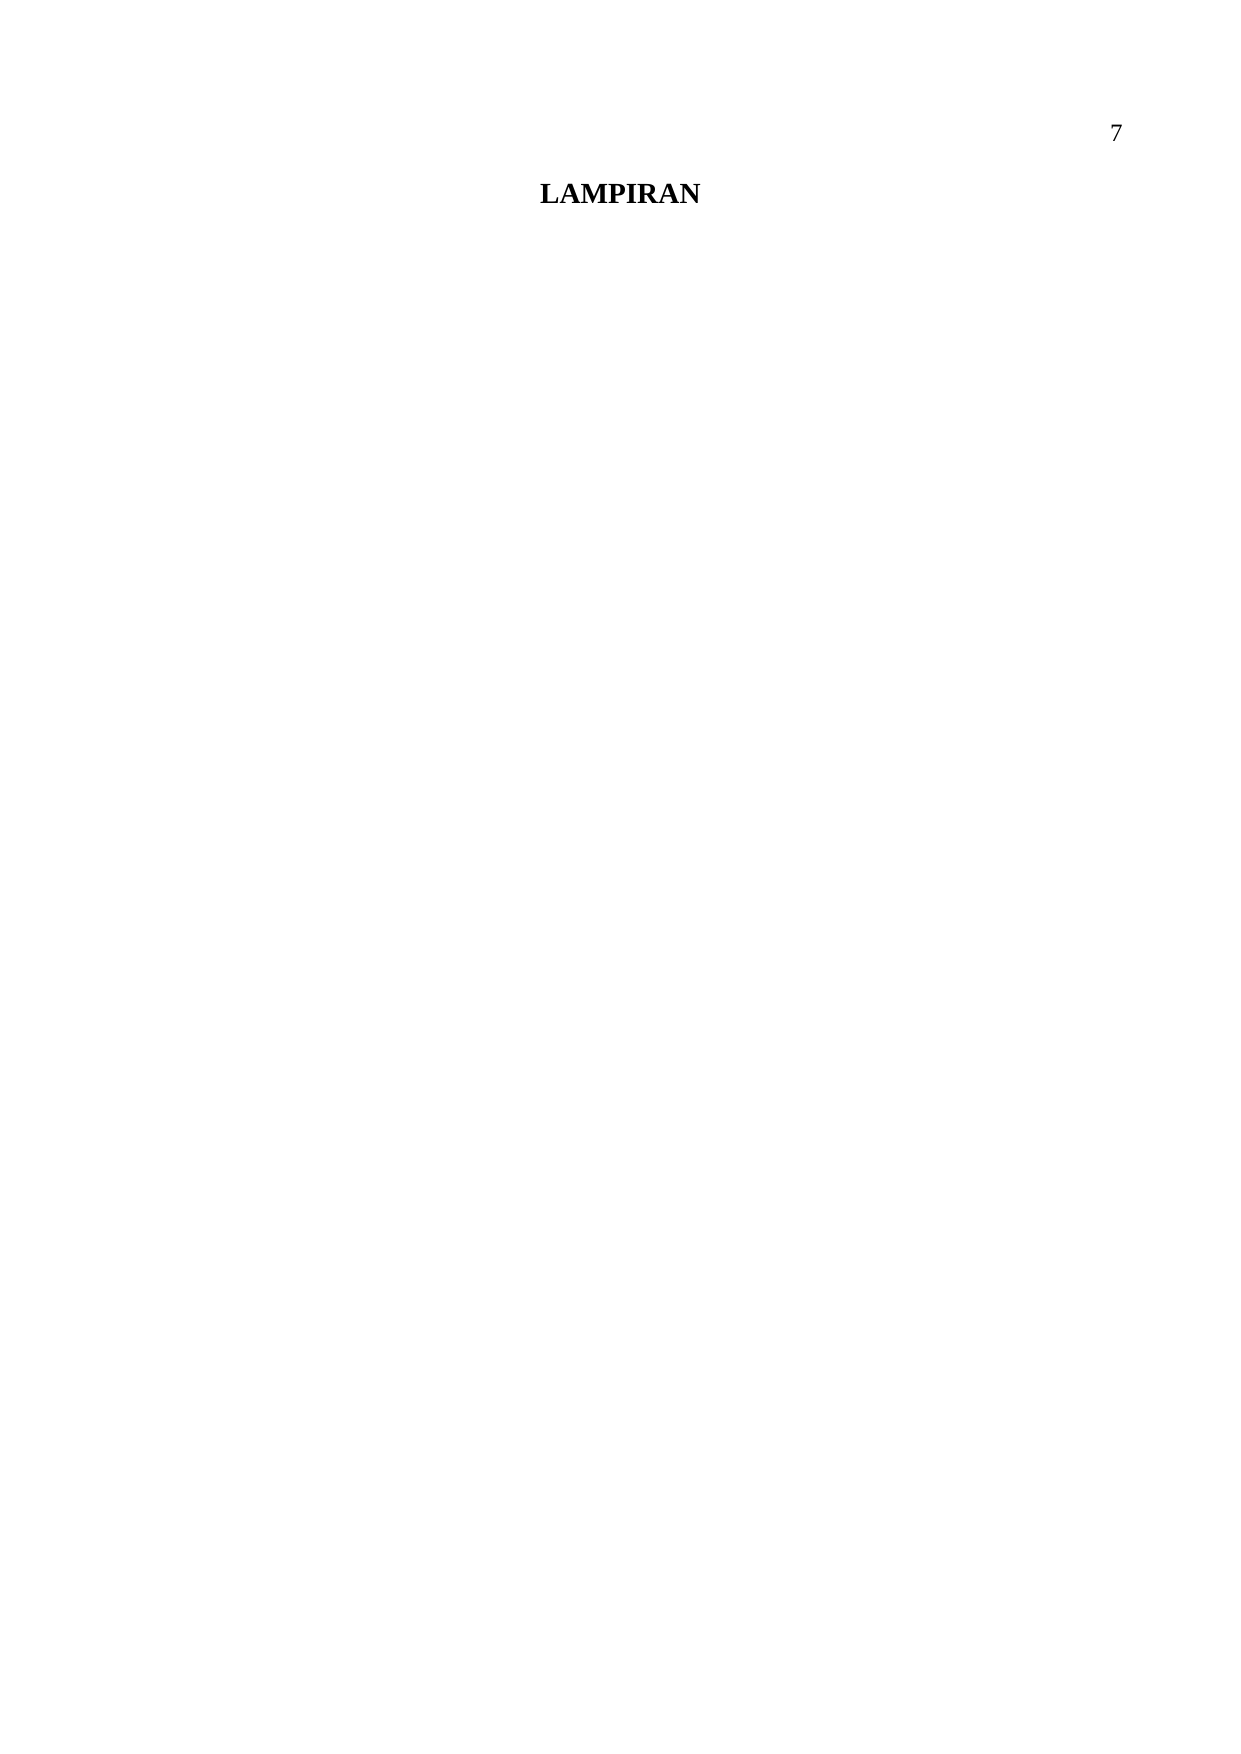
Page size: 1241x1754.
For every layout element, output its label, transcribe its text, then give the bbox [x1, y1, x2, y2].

subtitle LAMPIRAN [118, 176, 1122, 210]
